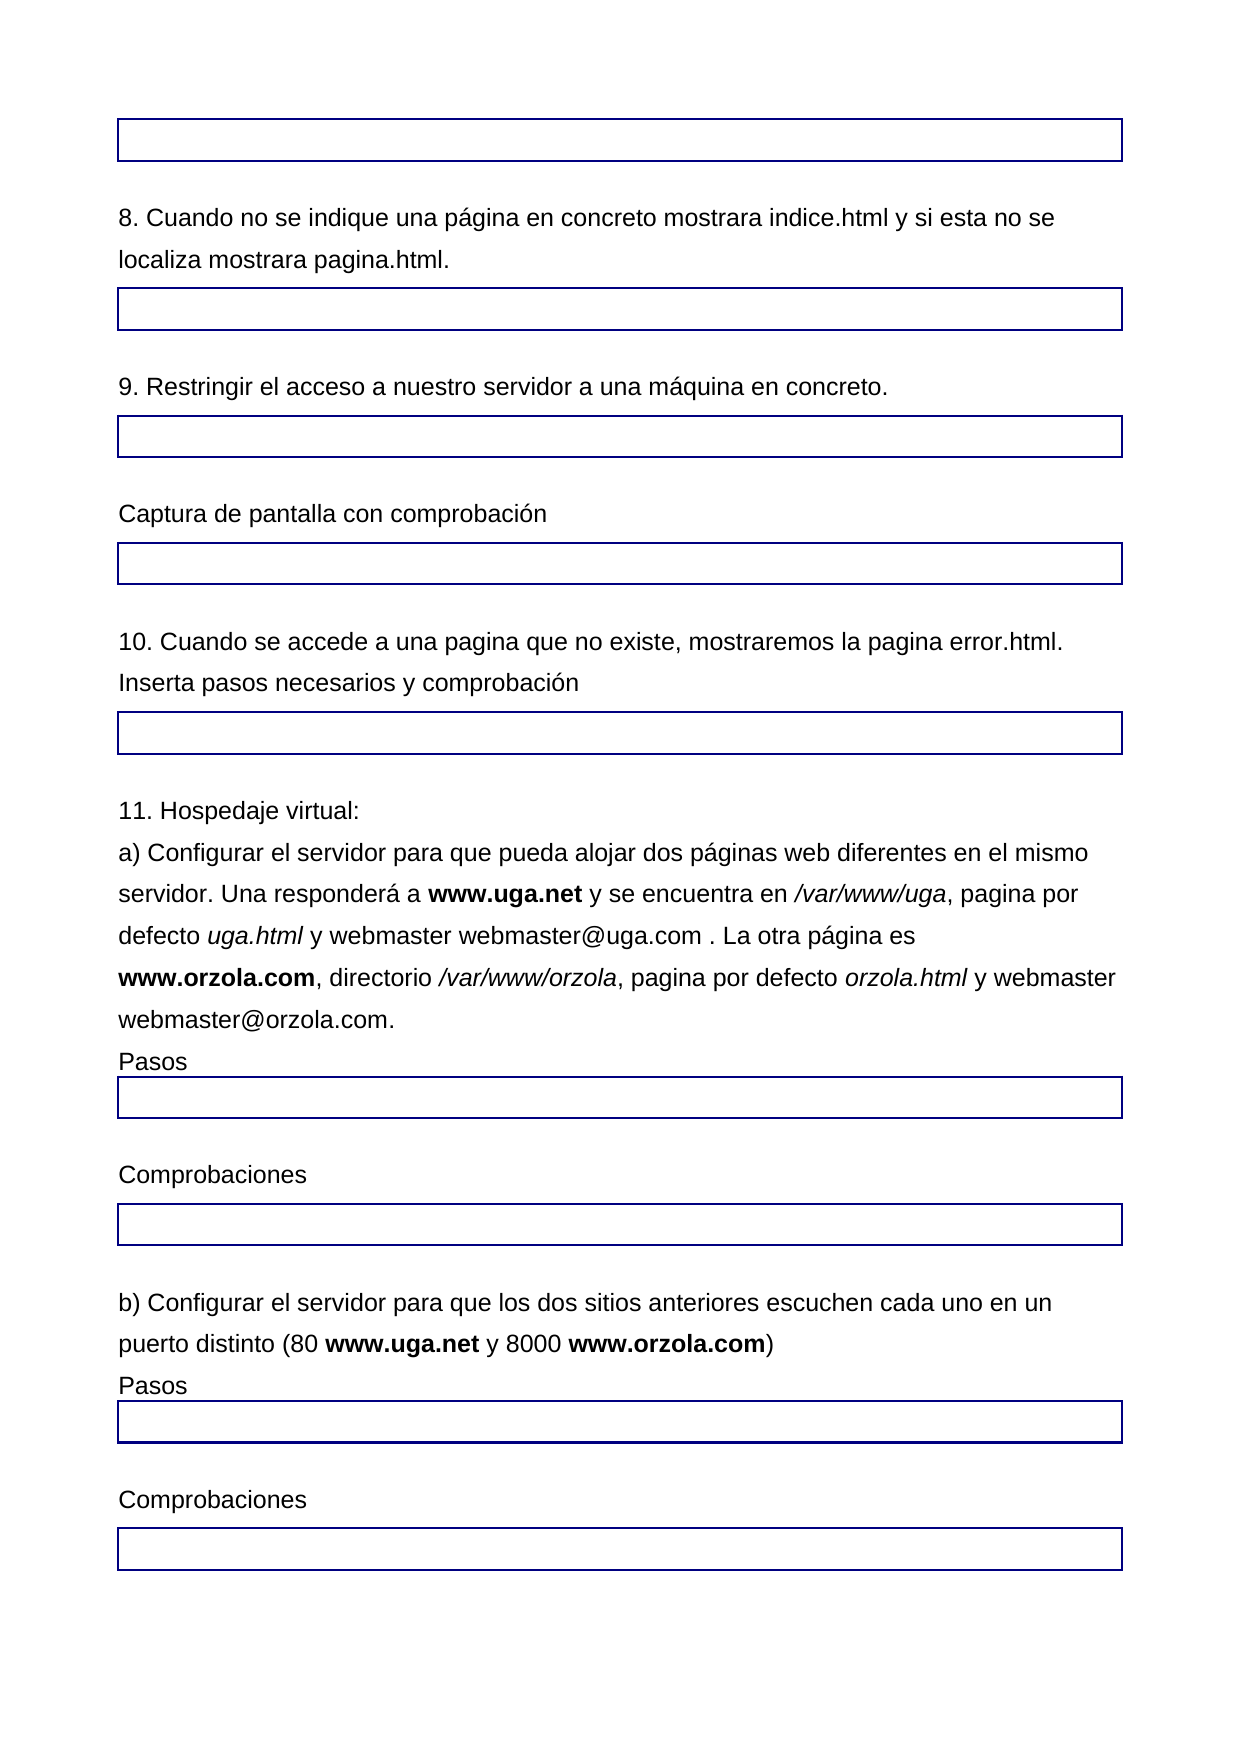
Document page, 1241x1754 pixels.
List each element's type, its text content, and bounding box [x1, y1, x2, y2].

table_header [119, 417, 1121, 456]
table_header [119, 713, 1121, 752]
table_header [119, 1205, 1121, 1244]
text Comprobaciones [118, 1485, 1122, 1513]
text 8. Cuando no se indique una página en concreto mostrara indice.html y si esta no se localiza mostrara pagina.html. [118, 203, 1122, 273]
table_header [119, 544, 1121, 583]
text a) Configurar el servidor para que pueda alojar dos páginas web diferentes en el mismo servidor. Una responderá a www.uga.net y se encuentra en /var/www/uga, pagina por defecto uga.html y webmaster webmaster@uga.com . La otra página es www.orzola.com, directorio /var/www/orzola, pagina por defecto orzola.html y webmaster webmaster@orzola.com. [118, 838, 1122, 1034]
text 9. Restringir el acceso a nuestro servidor a una máquina en concreto. [118, 373, 1122, 401]
table_header [119, 1402, 1121, 1441]
text Captura de pantalla con comprobación [118, 500, 1122, 528]
table_header [119, 120, 1121, 159]
table_header [119, 289, 1121, 329]
text 11. Hospedaje virtual: [118, 796, 1122, 824]
table_header [119, 1529, 1121, 1569]
text Comprobaciones [118, 1161, 1122, 1189]
text Pasos [118, 1372, 1122, 1400]
text Pasos [118, 1048, 1122, 1076]
text b) Configurar el servidor para que los dos sitios anteriores escuchen cada uno en un puerto distinto (80 www.uga.net y 8000 www.orzola.com) [118, 1288, 1122, 1358]
table_header [119, 1078, 1121, 1117]
text 10. Cuando se accede a una pagina que no existe, mostraremos la pagina error.html. Inserta pasos necesarios y comprobación [118, 627, 1122, 697]
